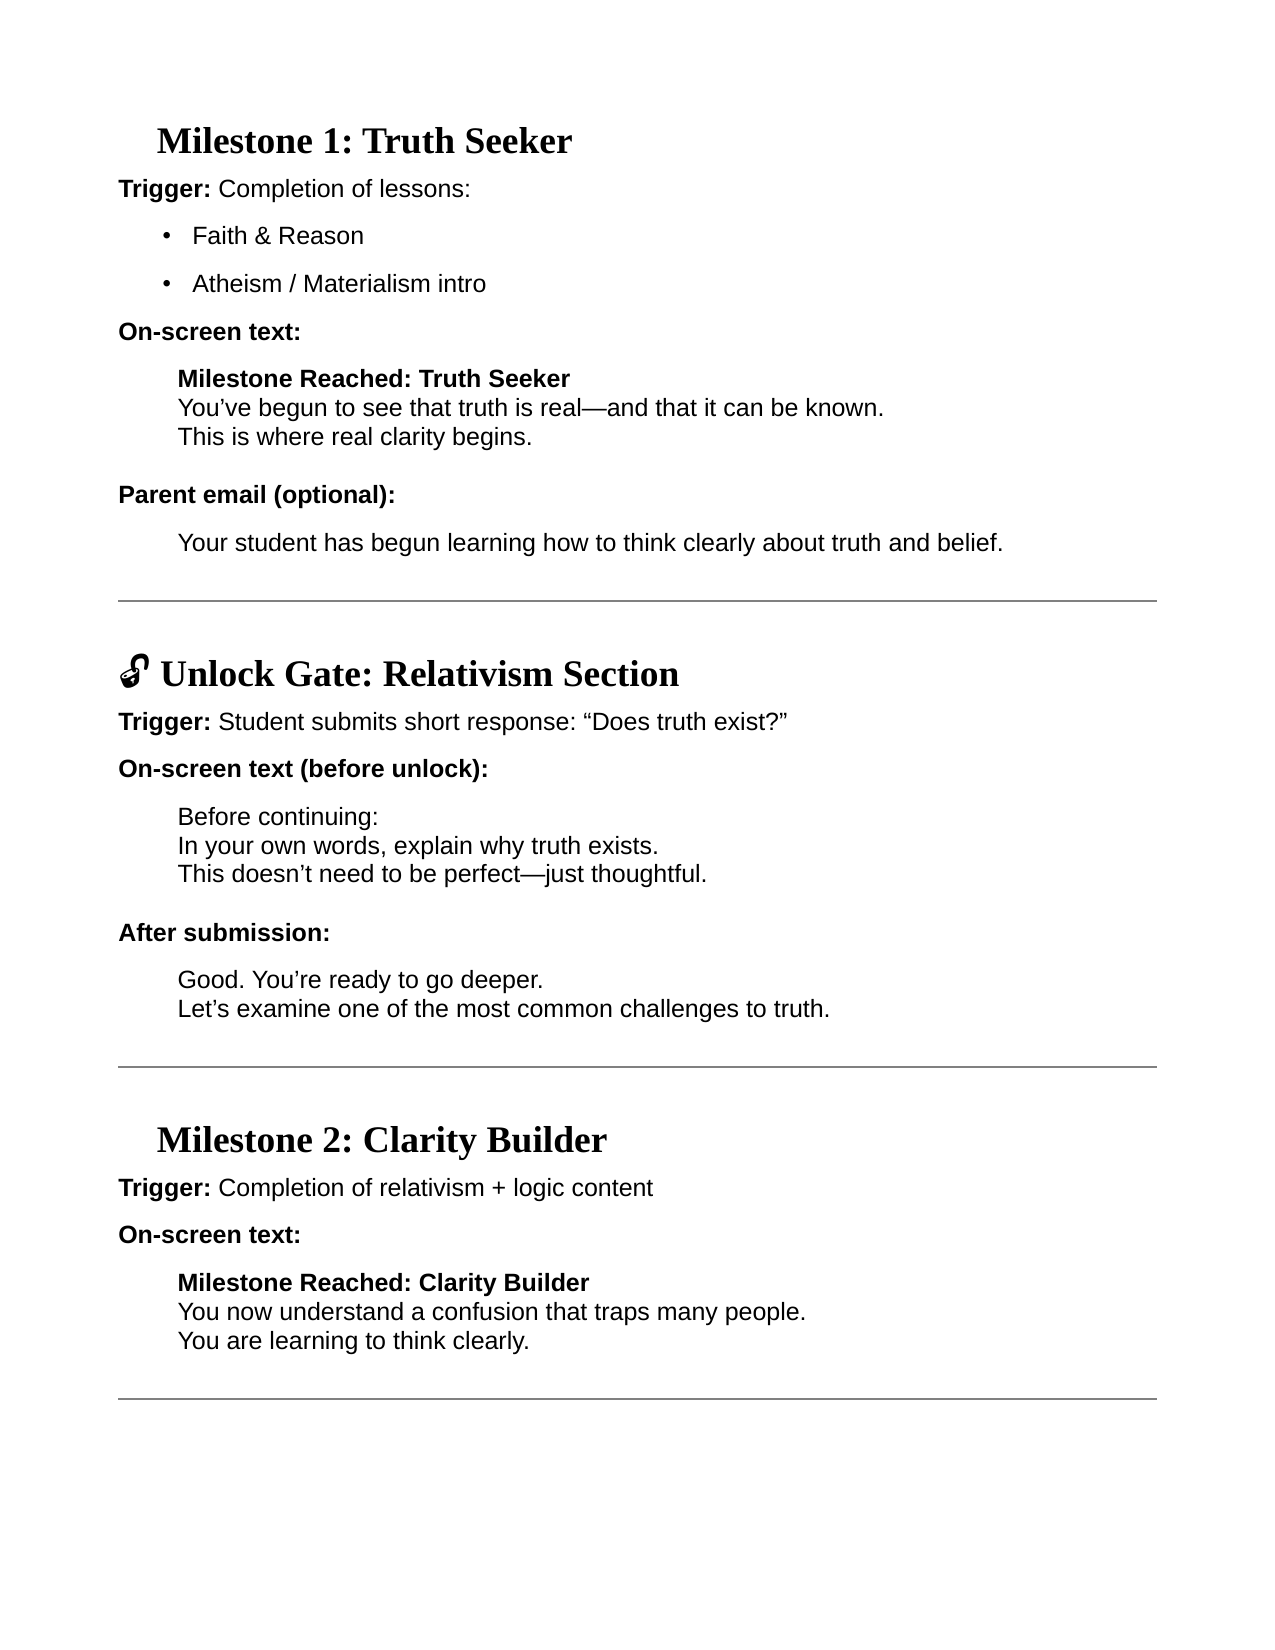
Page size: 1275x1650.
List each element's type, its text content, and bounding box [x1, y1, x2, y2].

text Good. You’re ready to go deeper. Let’s examine one of the most common challenges to truth. [177, 965, 1098, 1023]
text Your student has begun learning how to think clearly about truth and belief. [177, 528, 1098, 556]
text After submission: [118, 918, 1157, 946]
list Atheism / Materialism intro [162, 269, 1157, 298]
text Trigger: Completion of relativism + logic content [118, 1173, 1157, 1202]
text Milestone Reached: Truth Seeker You’ve begun to see that truth is real—and that it can be known. This is where real clarity begins. [177, 364, 1098, 451]
subtitle 🔓 Unlock Gate: Relativism Section [118, 651, 1157, 694]
text Trigger: Student submits short response: “Does truth exist?” [118, 707, 1157, 735]
subtitle 🔹 Milestone 1: Truth Seeker [118, 118, 1157, 161]
text Parent email (optional): [118, 480, 1157, 509]
subtitle 🔹 Milestone 2: Clarity Builder [118, 1117, 1157, 1160]
text Before continuing: In your own words, explain why truth exists. This doesn’t need to be perfect—just thoughtful. [177, 802, 1098, 888]
text On-screen text (before unlock): [118, 754, 1157, 783]
text Milestone Reached: Clarity Builder You now understand a confusion that traps many people. You are learning to think clearly. [177, 1268, 1098, 1354]
list Faith & Reason [162, 221, 1157, 250]
text On-screen text: [118, 1221, 1157, 1249]
text Trigger: Completion of lessons: [118, 174, 1157, 202]
text On-screen text: [118, 317, 1157, 346]
